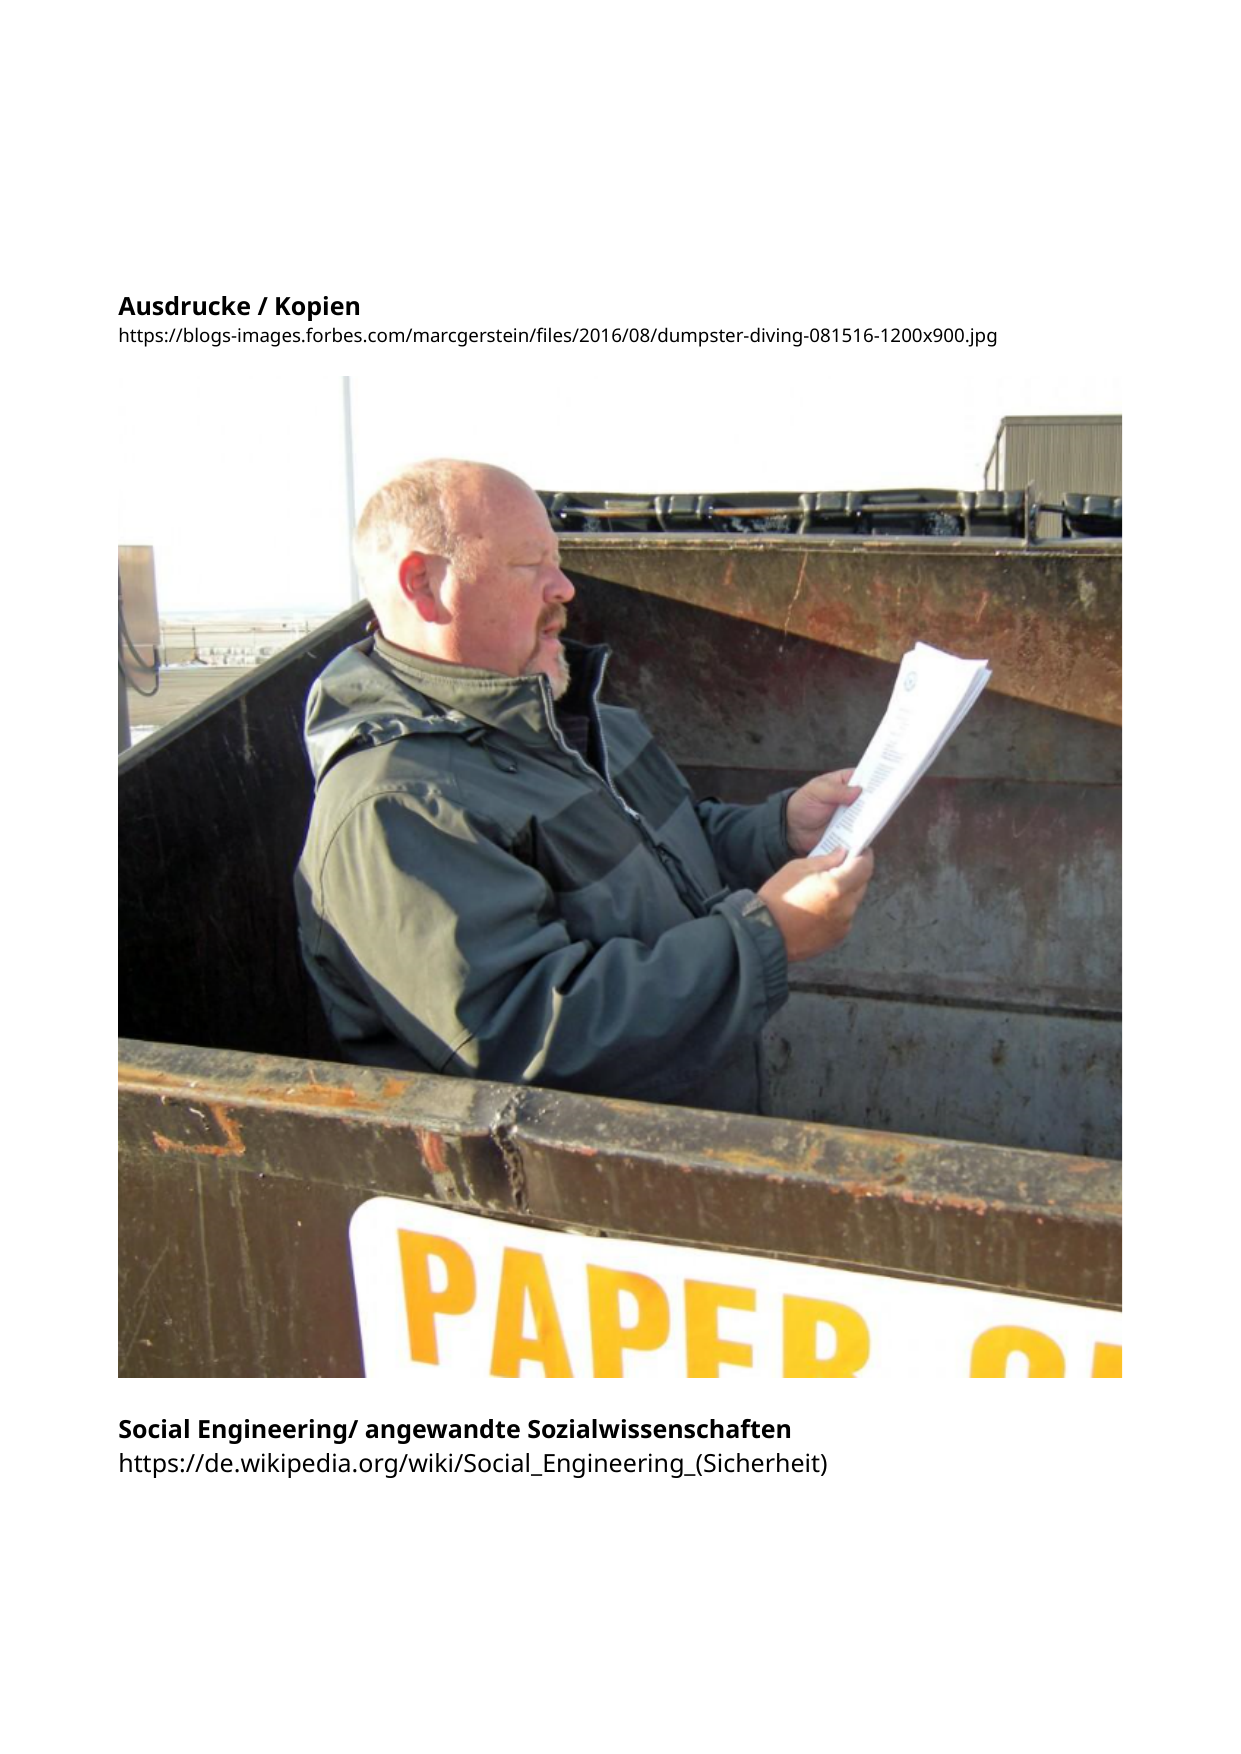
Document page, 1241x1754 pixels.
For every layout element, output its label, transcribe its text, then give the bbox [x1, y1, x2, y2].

picture [118, 376, 1123, 1378]
text Social Engineering/ angewandte Sozialwissenschaften https://de.wikipedia.org/wiki/Social_Engineering_(Sicherheit) [118, 1412, 1122, 1616]
text Ausdrucke / Kopien https://blogs-images.forbes.com/marcgerstein/files/2016/08/dumpster-diving-081516-1200x900.jpg [118, 118, 1122, 376]
